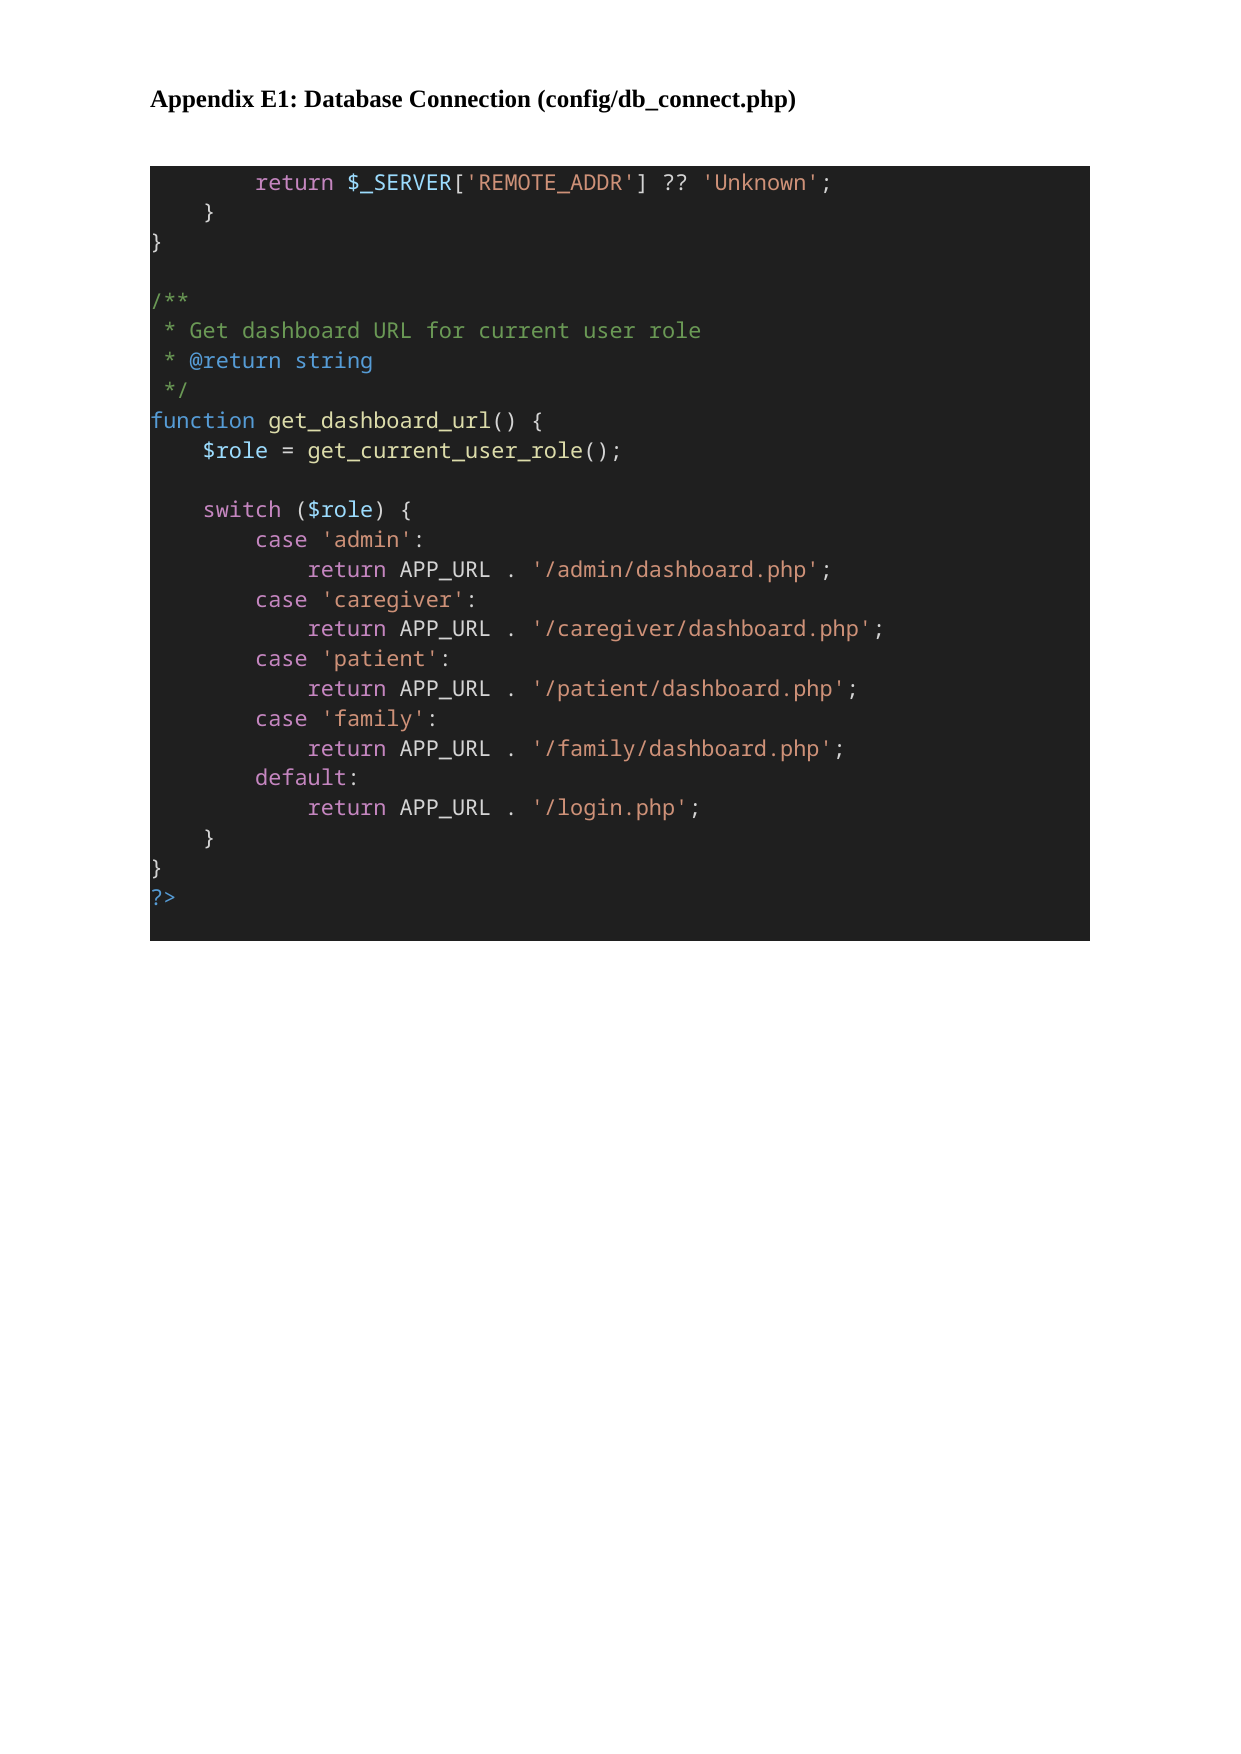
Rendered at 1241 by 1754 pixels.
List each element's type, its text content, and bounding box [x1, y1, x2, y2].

text return APP_URL . '/patient/dashboard.php'; [150, 673, 1090, 703]
text case 'admin': [150, 524, 1090, 554]
text } [150, 822, 1090, 852]
text return APP_URL . '/caregiver/dashboard.php'; [150, 613, 1090, 643]
text * @return string [150, 345, 1090, 375]
text return APP_URL . '/admin/dashboard.php'; [150, 554, 1090, 583]
text default: [150, 762, 1090, 792]
text } [150, 226, 1090, 256]
text return APP_URL . '/login.php'; [150, 792, 1090, 822]
text switch ($role) { [150, 494, 1090, 524]
text $role = get_current_user_role(); [150, 434, 1090, 464]
text } [150, 852, 1090, 881]
text case 'patient': [150, 643, 1090, 673]
text /** [150, 286, 1090, 315]
text case 'family': [150, 703, 1090, 732]
text return APP_URL . '/family/dashboard.php'; [150, 732, 1090, 762]
text */ [150, 375, 1090, 405]
text function get_dashboard_url() { [150, 405, 1090, 434]
text } [150, 196, 1090, 226]
text case 'caregiver': [150, 583, 1090, 613]
text ?> [150, 881, 1090, 911]
text return $_SERVER['REMOTE_ADDR'] ?? 'Unknown'; [150, 166, 1090, 196]
text * Get dashboard URL for current user role [150, 315, 1090, 345]
